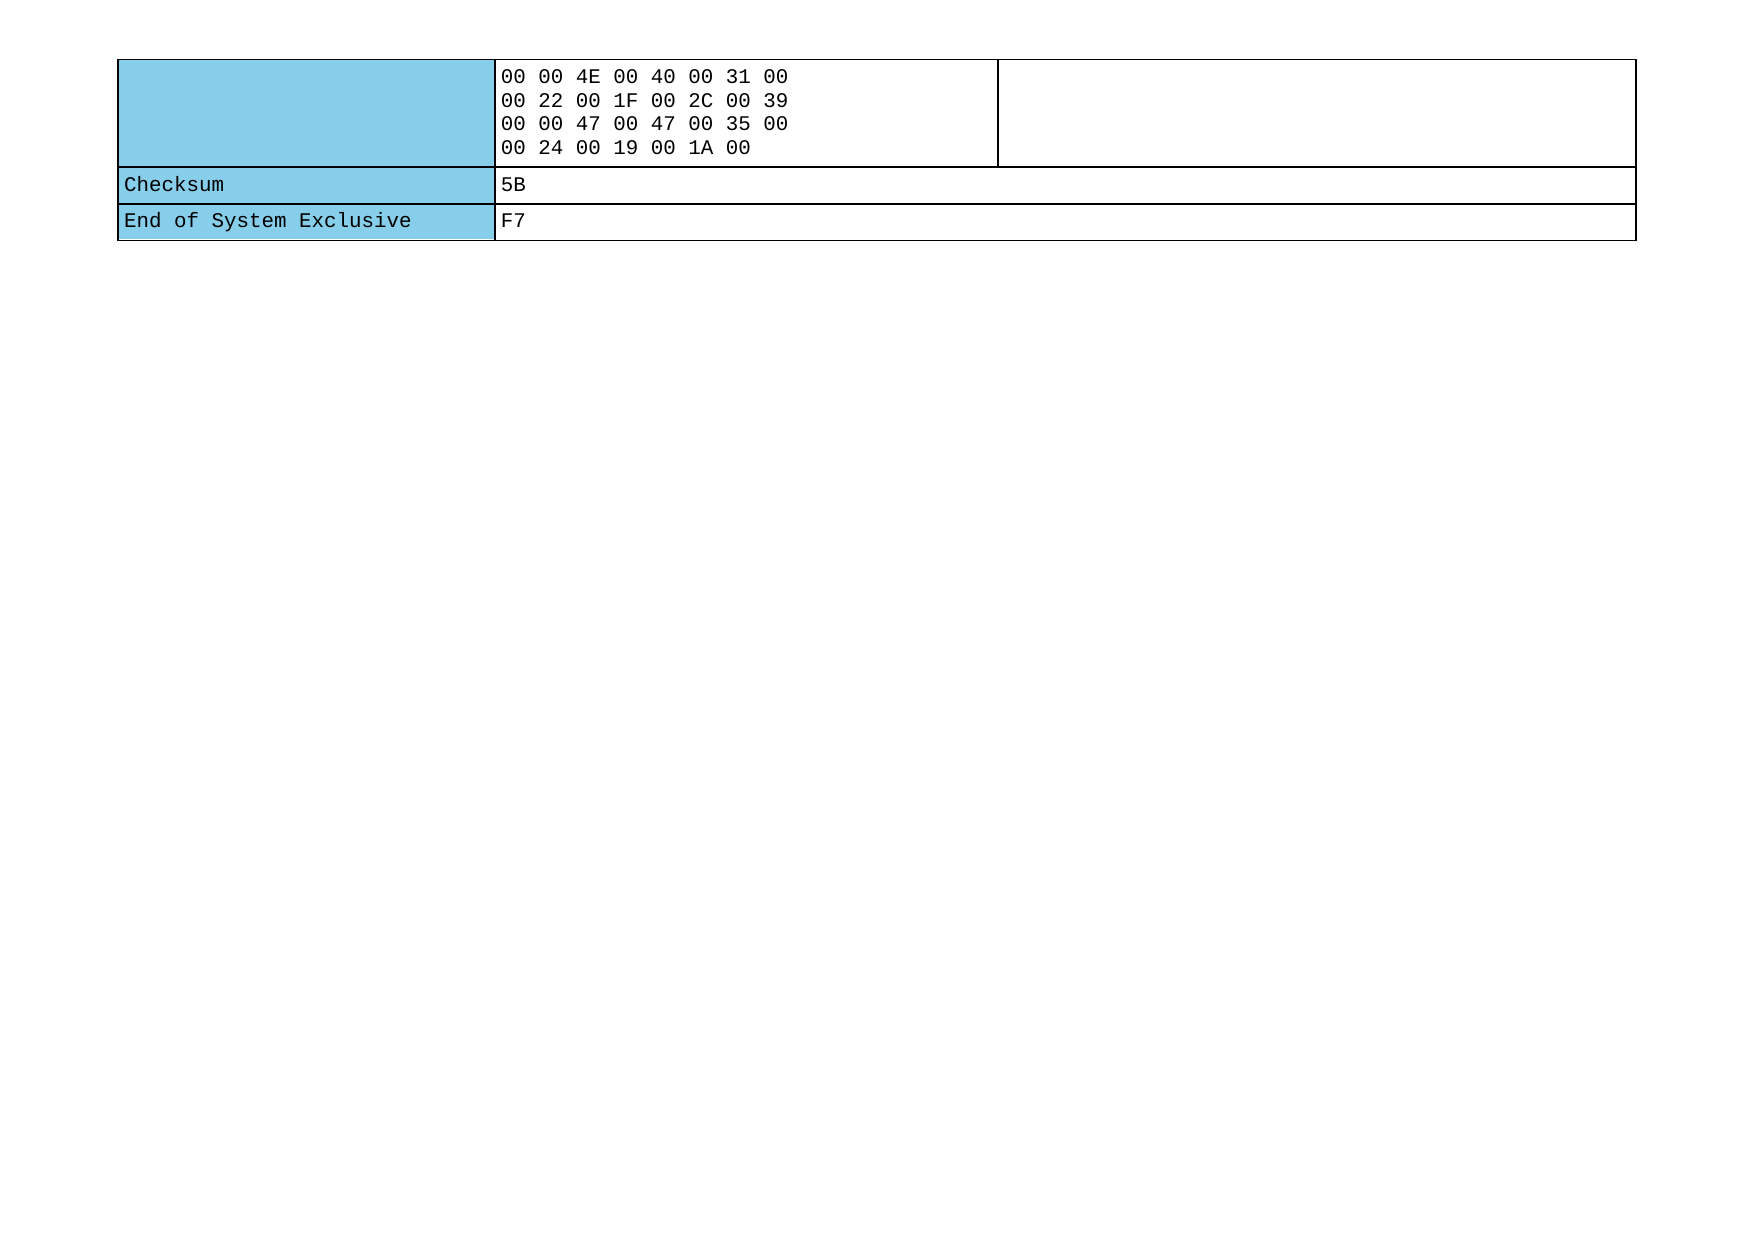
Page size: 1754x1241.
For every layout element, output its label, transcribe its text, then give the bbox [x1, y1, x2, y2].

table_cell F7 [496, 205, 1635, 239]
table_cell Checksum [119, 168, 494, 203]
table_cell [999, 60, 1635, 166]
table_cell [119, 60, 494, 166]
table_cell 00 00 4E 00 40 00 31 00 00 22 00 1F 00 2C 00 39 00 00 47 00 47 00 35 00 00 24 00 19 00 1A 00 [496, 60, 997, 166]
table_cell 5B [496, 168, 1635, 203]
table_cell End of System Exclusive [119, 205, 494, 239]
